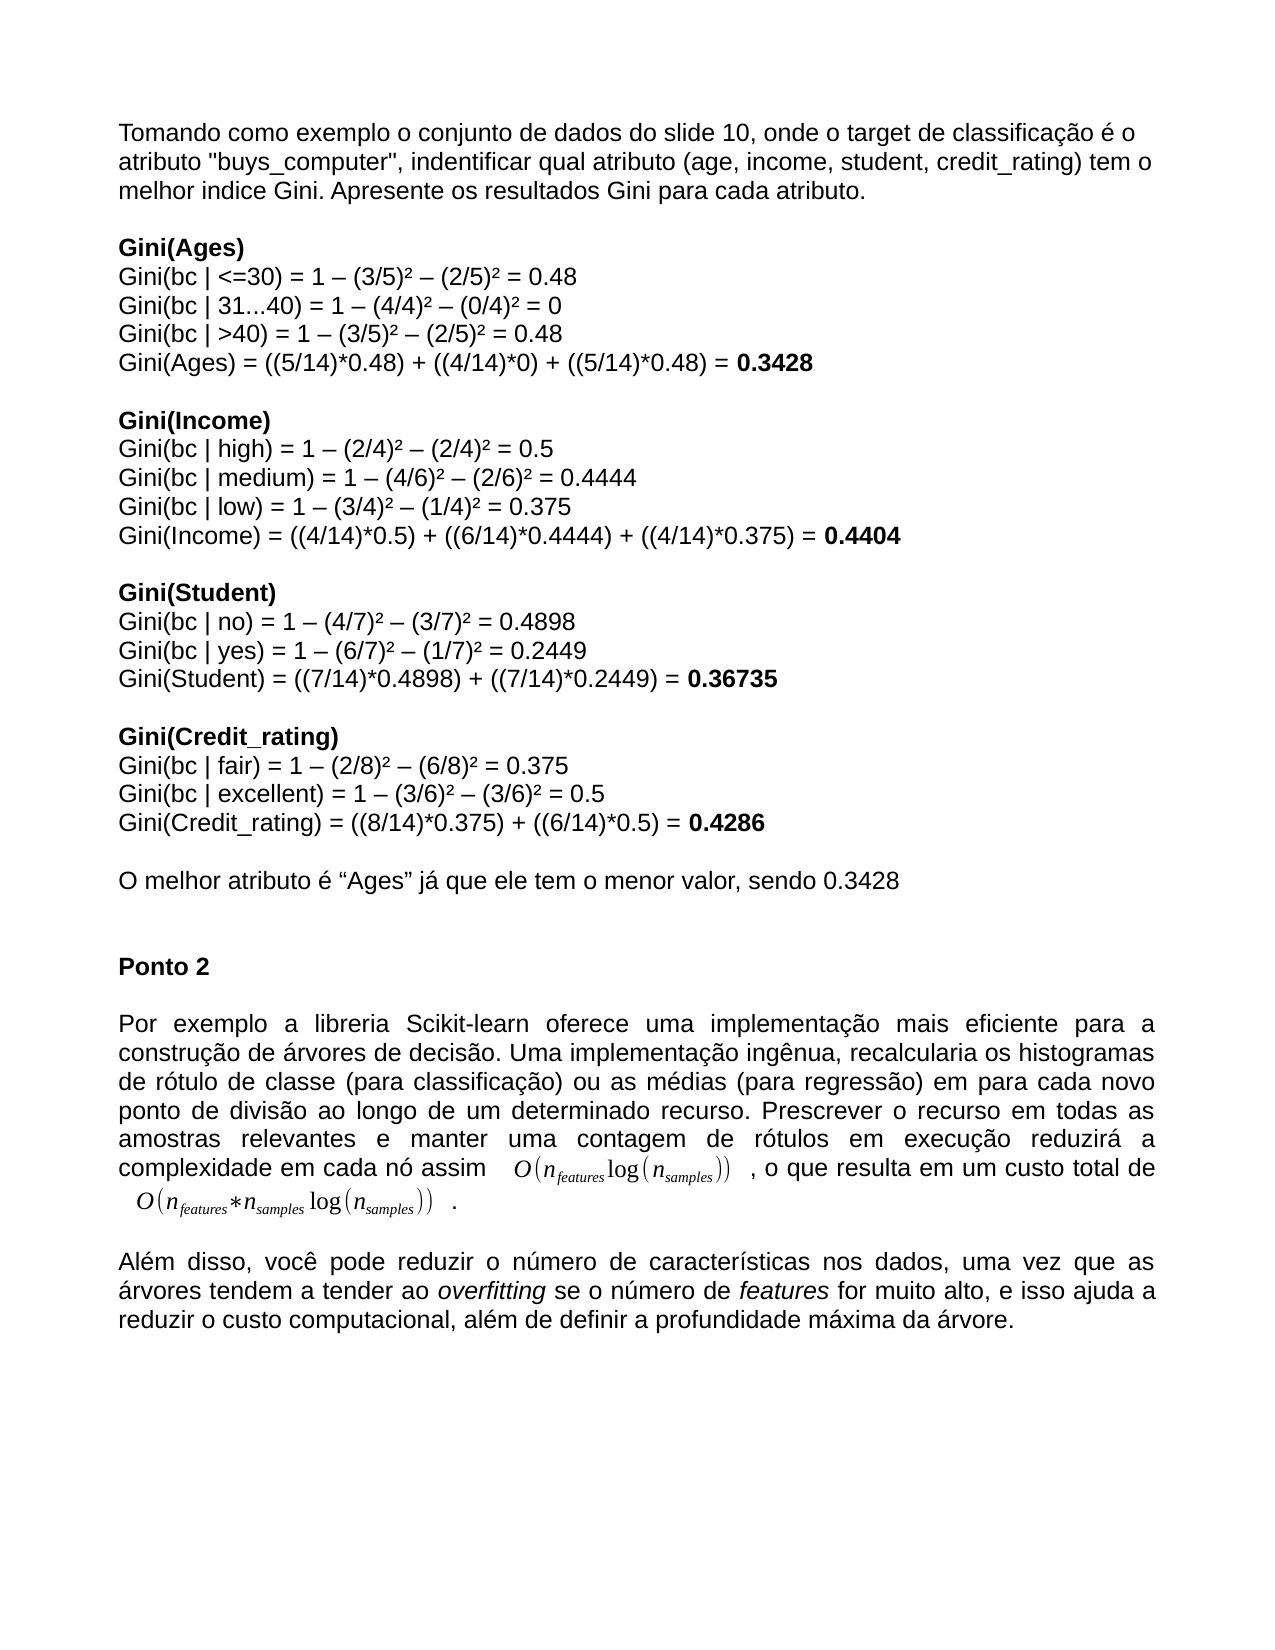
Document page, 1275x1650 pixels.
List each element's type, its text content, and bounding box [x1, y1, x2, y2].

text Gini(Credit_rating) [118, 722, 1157, 751]
text Gini(Ages) [118, 233, 1157, 262]
text Gini(bc | fair) = 1 – (2/8)² – (6/8)² = 0.375 [118, 751, 1157, 779]
text O melhor atributo é “Ages” já que ele tem o menor valor, sendo 0.3428 [118, 866, 1157, 894]
text Gini(bc | excellent) = 1 – (3/6)² – (3/6)² = 0.5 [118, 779, 1157, 808]
text Gini(bc | 31...40) = 1 – (4/4)² – (0/4)² = 0 [118, 291, 1157, 319]
text Gini(bc | no) = 1 – (4/7)² – (3/7)² = 0.4898 [118, 607, 1157, 636]
text Gini(bc | medium) = 1 – (4/6)² – (2/6)² = 0.4444 [118, 463, 1157, 492]
text Gini(Student) [118, 578, 1157, 607]
text Gini(Credit_rating) = ((8/14)*0.375) + ((6/14)*0.5) = 0.4286 [118, 808, 1157, 837]
text Gini(Student) = ((7/14)*0.4898) + ((7/14)*0.2449) = 0.36735 [118, 664, 1157, 693]
text Ponto 2 [118, 952, 1157, 981]
text Por exemplo a libreria Scikit-learn oferece uma implementação mais eficiente para a construção de árvores de decisão. Uma implementação ingênua, recalcularia os histogramas de rótulo de classe (para classificação) ou as médias (para regressão) em para cada novo ponto de divisão ao longo de um determinado recurso. Prescrever o recurso em todas as amostras relevantes e manter uma contagem de rótulos em execução reduzirá a complexidade em cada nó assim , o que resulta em um custo total de . [118, 1009, 1157, 1218]
text Gini(Income) [118, 406, 1157, 434]
text Tomando como exemplo o conjunto de dados do slide 10, onde o target de classificação é o atributo "buys_computer", indentificar qual atributo (age, income, student, credit_rating) tem o melhor indice Gini. Apresente os resultados Gini para cada atributo. [118, 118, 1157, 204]
text Gini(bc | >40) = 1 – (3/5)² – (2/5)² = 0.48 [118, 319, 1157, 348]
text Gini(bc | <=30) = 1 – (3/5)² – (2/5)² = 0.48 [118, 262, 1157, 291]
text Gini(bc | high) = 1 – (2/4)² – (2/4)² = 0.5 [118, 434, 1157, 463]
text Gini(Income) = ((4/14)*0.5) + ((6/14)*0.4444) + ((4/14)*0.375) = 0.4404 [118, 521, 1157, 549]
text Gini(Ages) = ((5/14)*0.48) + ((4/14)*0) + ((5/14)*0.48) = 0.3428 [118, 348, 1157, 377]
text Gini(bc | yes) = 1 – (6/7)² – (1/7)² = 0.2449 [118, 636, 1157, 664]
text Além disso, você pode reduzir o número de características nos dados, uma vez que as árvores tendem a tender ao overfitting se o número de features for muito alto, e isso ajuda a reduzir o custo computacional, além de definir a profundidade máxima da árvore. [118, 1247, 1157, 1333]
text Gini(bc | low) = 1 – (3/4)² – (1/4)² = 0.375 [118, 492, 1157, 521]
